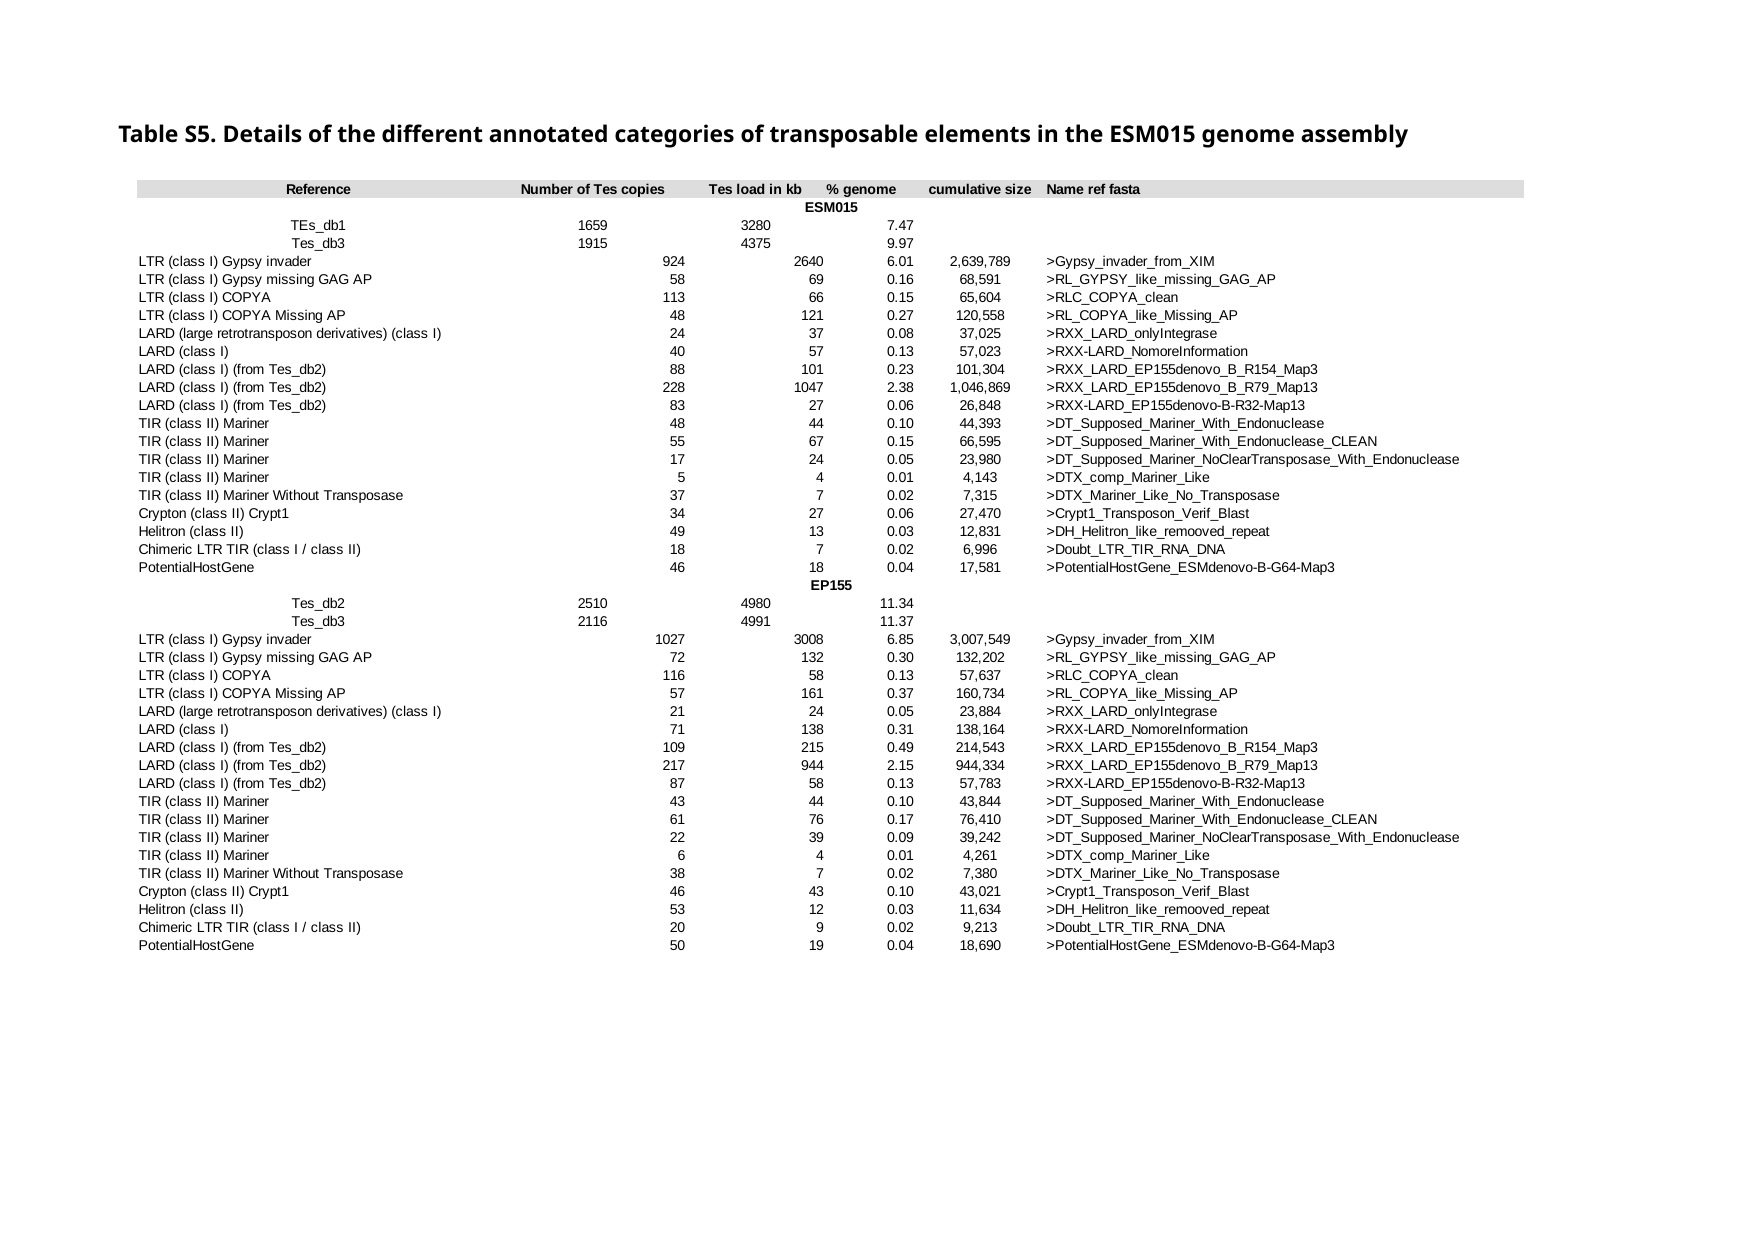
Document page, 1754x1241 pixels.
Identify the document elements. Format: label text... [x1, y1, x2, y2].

text Table S5. Details of the different annotated categories of transposable elements in the ESM015 genome assembly [118, 118, 1636, 149]
